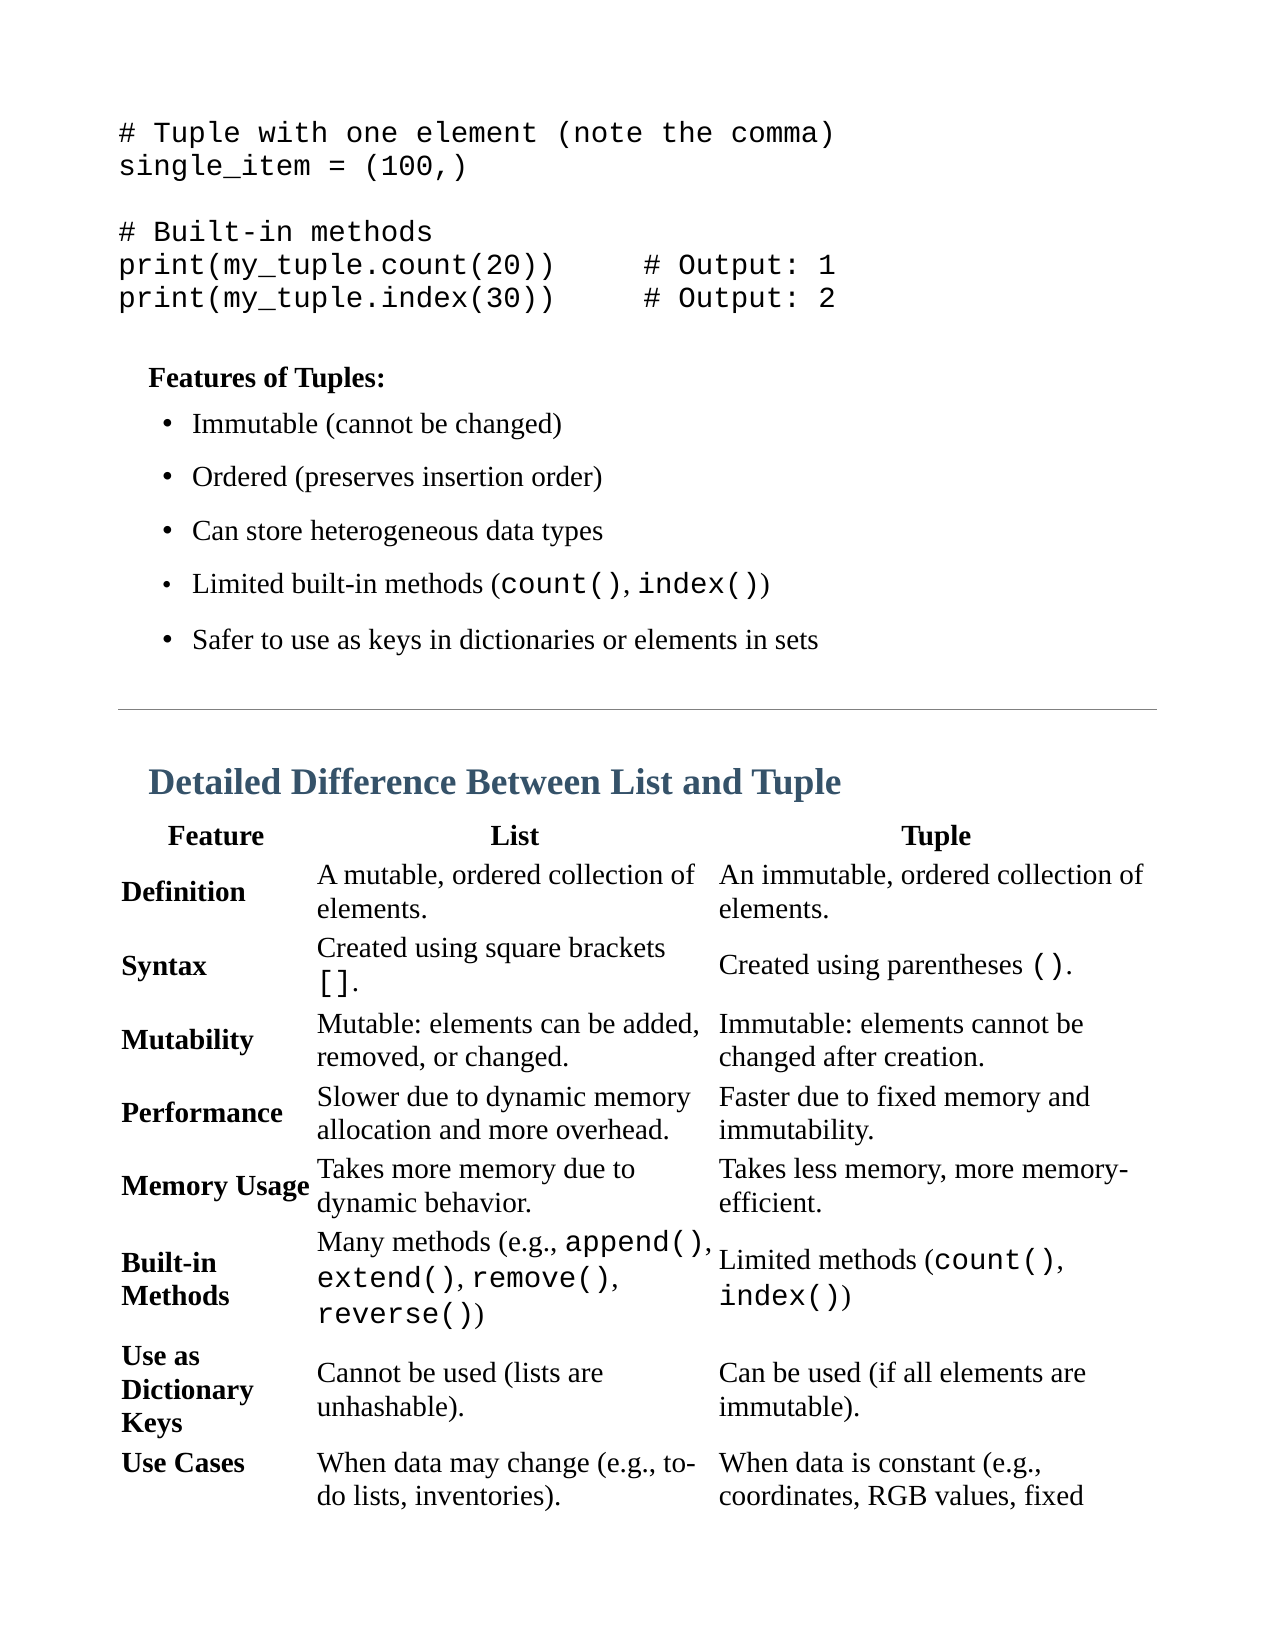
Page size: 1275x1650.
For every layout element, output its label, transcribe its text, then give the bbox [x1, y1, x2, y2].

table_cell Performance [118, 1076, 314, 1149]
list Can store heterogeneous data types [162, 513, 1157, 546]
table_cell A mutable, ordered collection of elements. [314, 855, 716, 927]
table_cell Created using square brackets []. [314, 928, 716, 1003]
table_header List [314, 815, 716, 854]
text print(my_tuple.count(20)) # Output: 1 [118, 250, 1157, 283]
table_cell When data is constant (e.g., coordinates, RGB values, fixed [716, 1442, 1157, 1515]
table_cell Memory Usage [118, 1149, 314, 1222]
list Immutable (cannot be changed) [162, 406, 1157, 440]
text print(my_tuple.index(30)) # Output: 2 [118, 283, 1157, 316]
table_cell Takes less memory, more memory-efficient. [716, 1149, 1157, 1222]
table_cell Built-in Methods [118, 1222, 314, 1336]
table_cell Immutable: elements cannot be changed after creation. [716, 1003, 1157, 1076]
table_cell When data may change (e.g., to-do lists, inventories). [314, 1442, 716, 1515]
table_cell Faster due to fixed memory and immutability. [716, 1076, 1157, 1149]
subtitle ✅ Features of Tuples: [118, 360, 1157, 394]
table_cell Cannot be used (lists are unhashable). [314, 1336, 716, 1442]
table_cell Can be used (if all elements are immutable). [716, 1336, 1157, 1442]
text single_item = (100,) [118, 151, 1157, 184]
table_cell An immutable, ordered collection of elements. [716, 855, 1157, 927]
table_cell Takes more memory due to dynamic behavior. [314, 1149, 716, 1222]
table_header Tuple [716, 815, 1157, 854]
table_cell Syntax [118, 928, 314, 1003]
list Ordered (preserves insertion order) [162, 459, 1157, 493]
text # Built-in methods [118, 217, 1157, 250]
table_cell Slower due to dynamic memory allocation and more overhead. [314, 1076, 716, 1149]
subtitle 🔸 Detailed Difference Between List and Tuple [118, 759, 1157, 803]
table_cell Limited methods (count(), index()) [716, 1222, 1157, 1336]
table_cell Mutability [118, 1003, 314, 1076]
table_cell Created using parentheses (). [716, 928, 1157, 1003]
list Limited built-in methods (count(), index()) [162, 566, 1157, 602]
table_cell Mutable: elements can be added, removed, or changed. [314, 1003, 716, 1076]
table_header Feature [118, 815, 314, 854]
list Safer to use as keys in dictionaries or elements in sets [162, 622, 1157, 656]
table_cell Many methods (e.g., append(), extend(), remove(), reverse()) [314, 1222, 716, 1336]
table_cell Use Cases [118, 1442, 314, 1515]
text # Tuple with one element (note the comma) [118, 118, 1157, 151]
table_cell Use as Dictionary Keys [118, 1336, 314, 1442]
table_cell Definition [118, 855, 314, 927]
